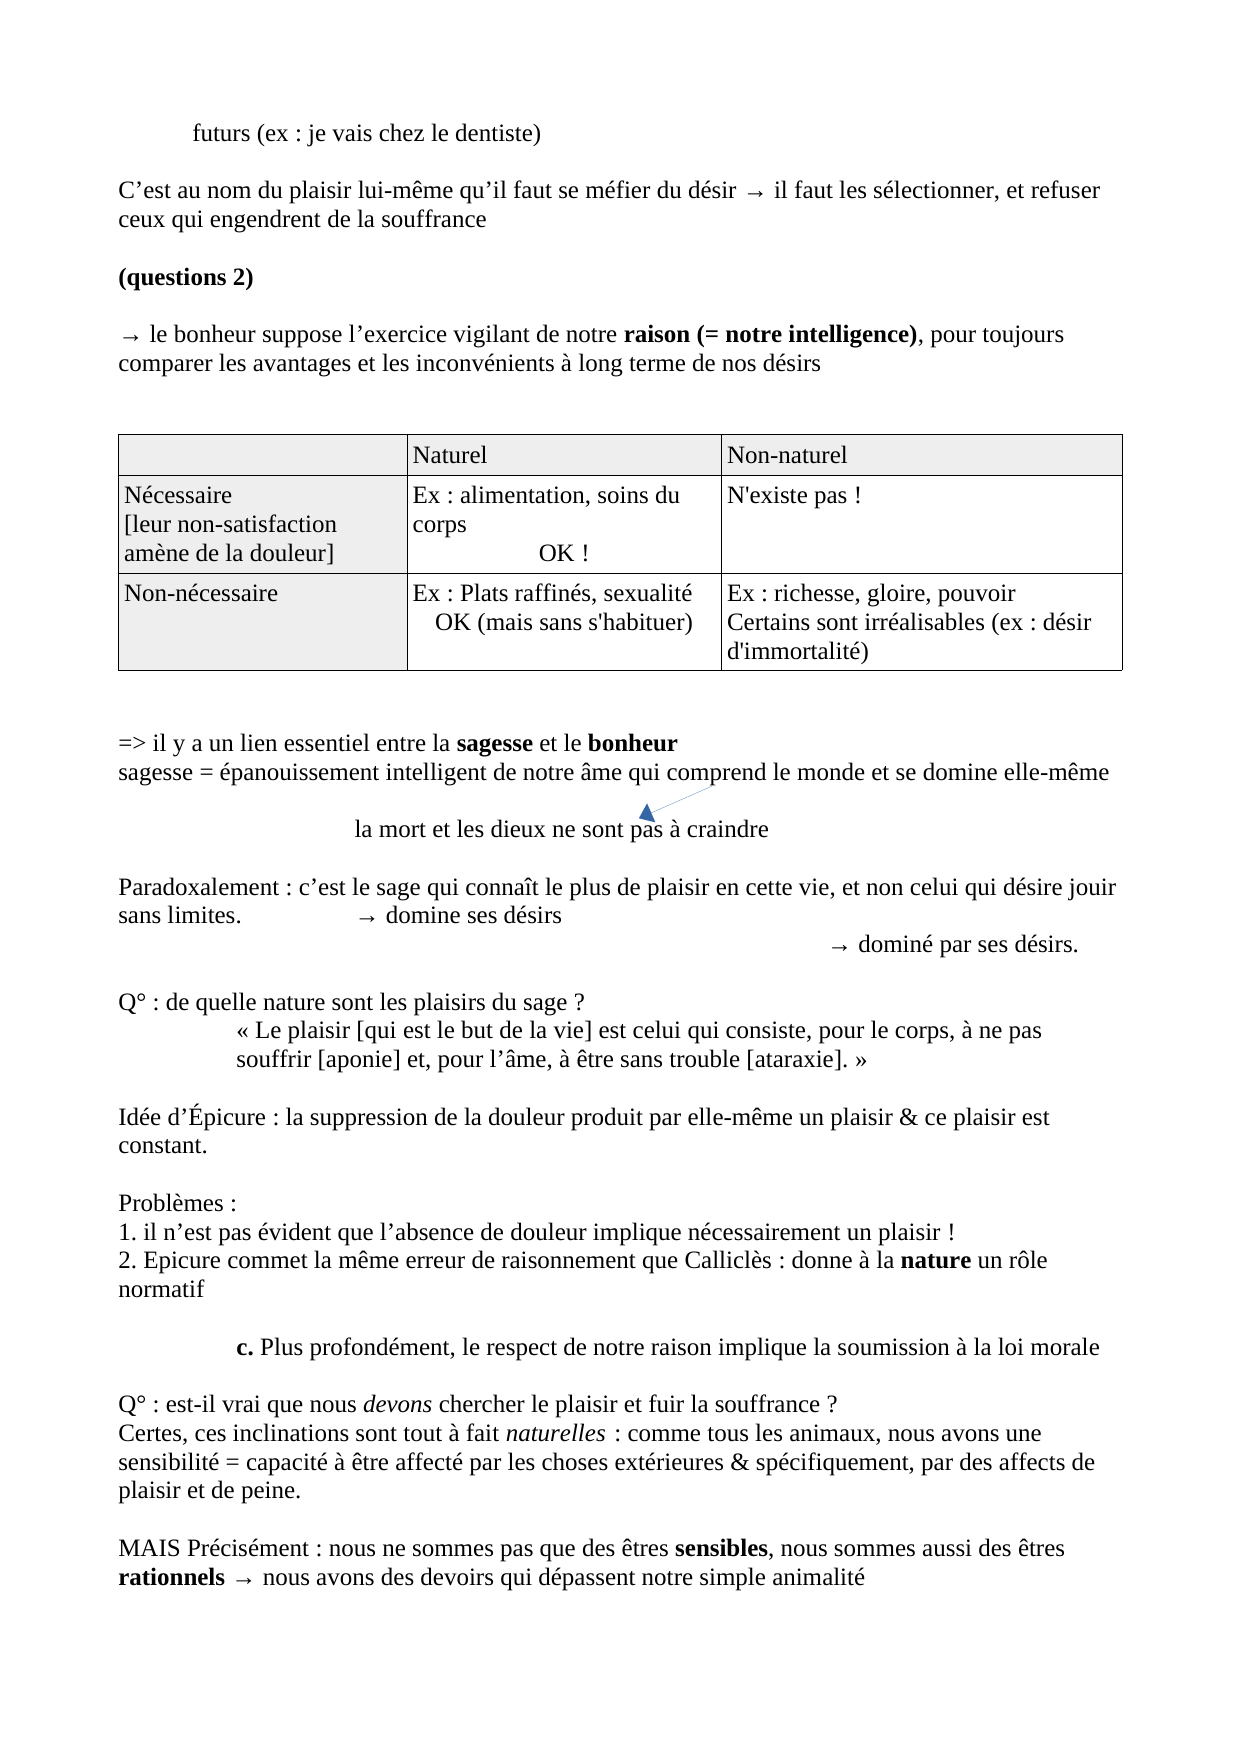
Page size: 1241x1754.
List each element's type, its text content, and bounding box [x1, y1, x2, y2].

table_header Non-naturel [722, 435, 1122, 475]
text Idée d’Épicure : la suppression de la douleur produit par elle-même un plaisir & ce plaisir est constant. [118, 1102, 1122, 1159]
text Paradoxalement : c’est le sage qui connaît le plus de plaisir en cette vie, et non celui qui désire jouir sans limites. → domine ses désirs [118, 872, 1122, 929]
text futurs (ex : je vais chez le dentiste) [192, 118, 1122, 147]
table_header [119, 435, 407, 475]
text Certes, ces inclinations sont tout à fait naturelles : comme tous les animaux, nous avons une sensibilité = capacité à être affecté par les choses extérieures & spécifiquement, par des affects de plaisir et de peine. [118, 1418, 1122, 1504]
text => il y a un lien essentiel entre la sagesse et le bonheur [118, 728, 1122, 757]
text (questions 2) [118, 262, 1122, 291]
text la mort et les dieux ne sont pas à craindre [118, 814, 1122, 843]
text 1. il n’est pas évident que l’absence de douleur implique nécessairement un plaisir ! [118, 1217, 1122, 1245]
text → dominé par ses désirs. [118, 929, 1122, 958]
text C’est au nom du plaisir lui-même qu’il faut se méfier du désir → il faut les sélectionner, et refuser ceux qui engendrent de la souffrance [118, 176, 1122, 233]
text MAIS Précisément : nous ne sommes pas que des êtres sensibles, nous sommes aussi des êtres rationnels → nous avons des devoirs qui dépassent notre simple animalité [118, 1533, 1122, 1590]
text 2. Epicure commet la même erreur de raisonnement que Calliclès : donne à la nature un rôle normatif [118, 1245, 1122, 1303]
table_cell Non-nécessaire [119, 574, 407, 670]
text « Le plaisir [qui est le but de la vie] est celui qui consiste, pour le corps, à ne pas souffrir [aponie] et, pour l’âme, à être sans trouble [ataraxie]. » [236, 1015, 1122, 1073]
table_cell Ex : richesse, gloire, pouvoir Certains sont irréalisables (ex : désir d'immortalité) [722, 574, 1122, 670]
table_cell Ex : Plats raffinés, sexualité OK (mais sans s'habituer) [408, 574, 721, 670]
text Problèmes : [118, 1188, 1122, 1217]
table_cell N'existe pas ! [722, 476, 1122, 573]
text Q° : de quelle nature sont les plaisirs du sage ? [118, 987, 1122, 1015]
text → le bonheur suppose l’exercice vigilant de notre raison (= notre intelligence), pour toujours comparer les avantages et les inconvénients à long terme de nos désirs [118, 319, 1122, 377]
text sagesse = épanouissement intelligent de notre âme qui comprend le monde et se domine elle-même [118, 757, 1122, 785]
table_cell Nécessaire [leur non-satisfaction amène de la douleur] [119, 476, 407, 573]
table_header Naturel [408, 435, 721, 475]
text Q° : est-il vrai que nous devons chercher le plaisir et fuir la souffrance ? [118, 1389, 1122, 1418]
table_cell Ex : alimentation, soins du corps OK ! [408, 476, 721, 573]
text c. Plus profondément, le respect de notre raison implique la soumission à la loi morale [236, 1332, 1122, 1360]
